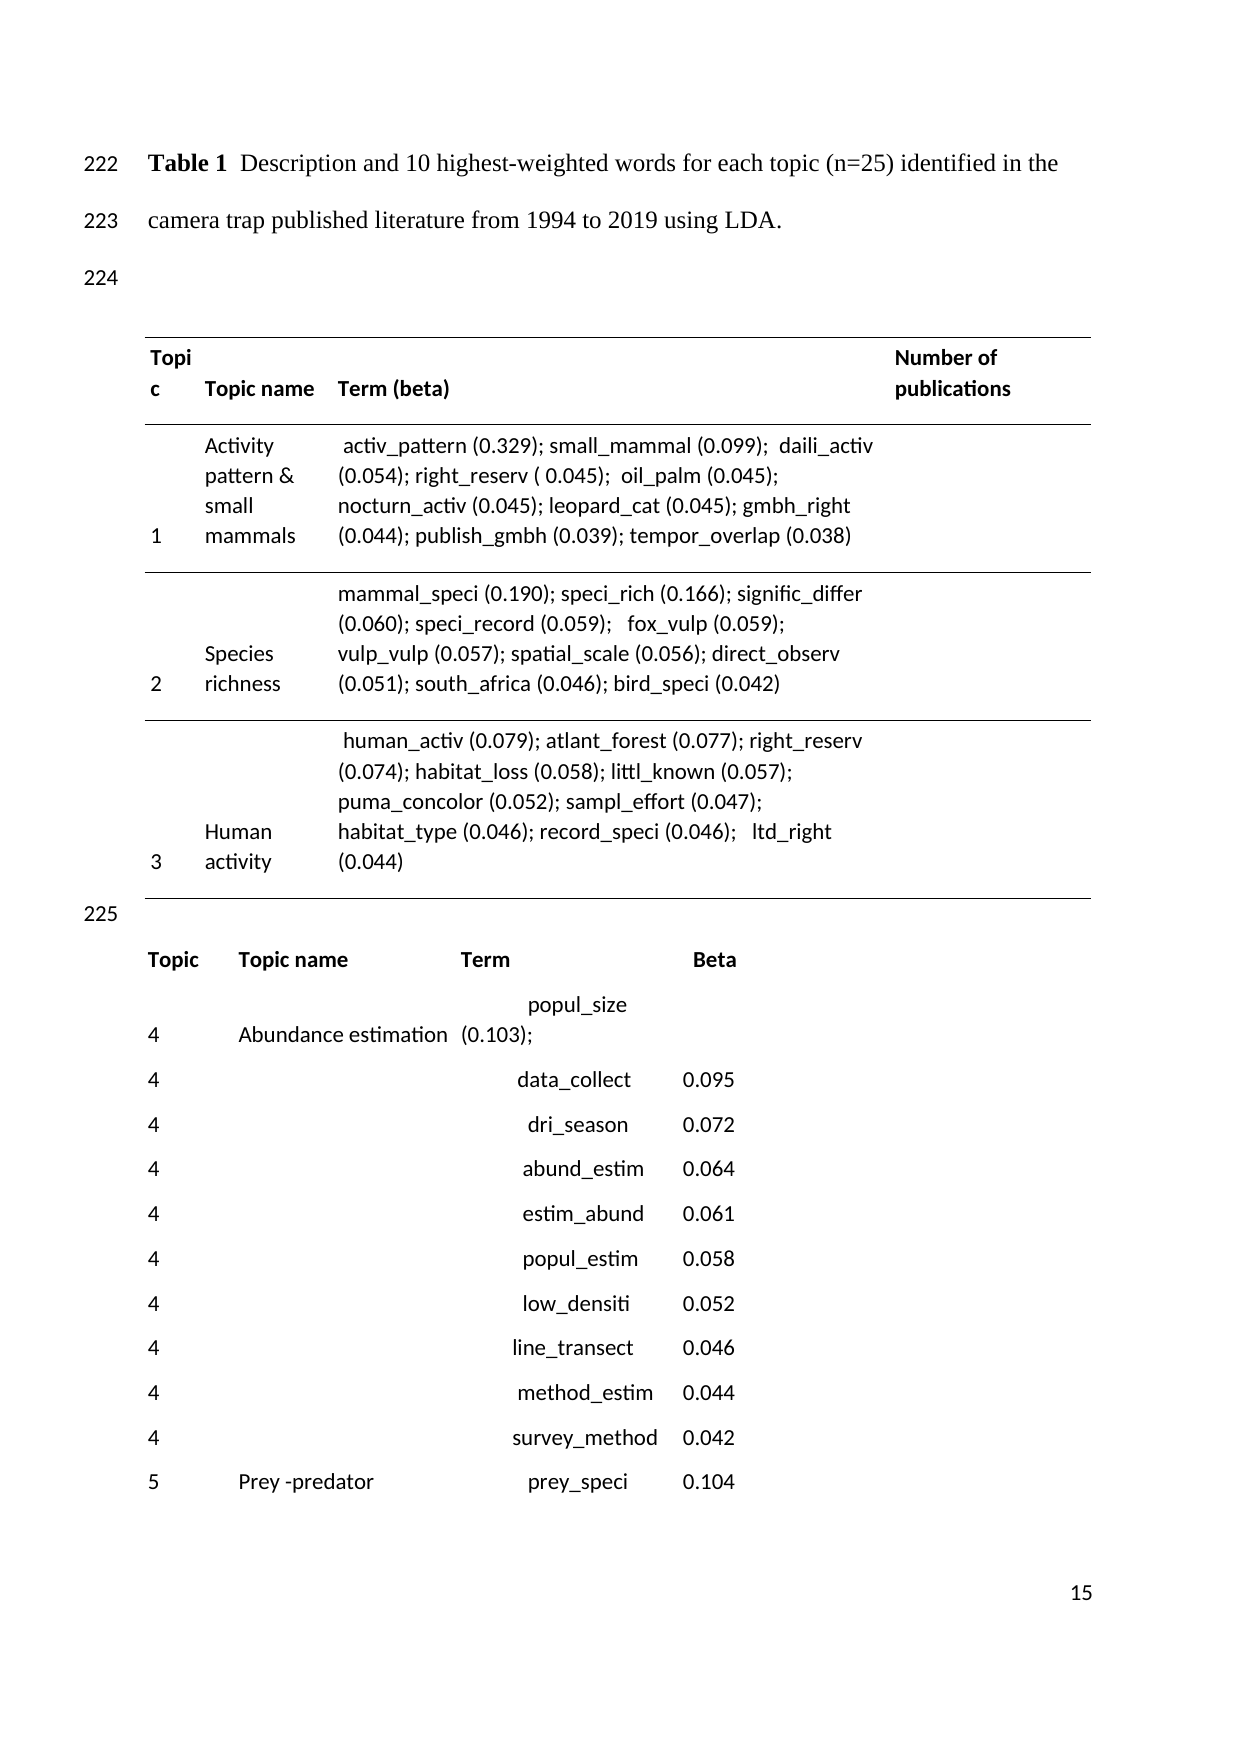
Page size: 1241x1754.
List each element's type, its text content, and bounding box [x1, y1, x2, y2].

table_cell 0.064 [680, 1155, 813, 1199]
table_cell prey_speci [458, 1468, 679, 1512]
table_cell [889, 573, 1091, 720]
table_header Topic [145, 946, 235, 990]
table_cell popul_size (0.103); [458, 990, 679, 1065]
table_cell Human activity [199, 721, 332, 898]
table_cell 0.095 [680, 1065, 813, 1110]
table_cell [235, 1378, 457, 1423]
table_cell [235, 1244, 457, 1289]
table_cell 1 [145, 425, 199, 572]
table_cell 4 [145, 1423, 235, 1467]
table_cell 0.104 [680, 1468, 813, 1512]
table_cell 4 [145, 1155, 235, 1199]
table_cell [235, 1199, 457, 1244]
table_cell low_densiti [458, 1289, 679, 1333]
table_cell 4 [145, 1065, 235, 1110]
table_cell 0.058 [680, 1244, 813, 1289]
table_cell [235, 1289, 457, 1333]
table_cell method_estim [458, 1378, 679, 1423]
table_cell activ_pattern (0.329); small_mammal (0.099); daili_activ (0.054); right_reserv ( 0.045); oil_palm (0.045); nocturn_activ (0.045); leopard_cat (0.045); gmbh_right (0.044); publish_gmbh (0.039); tempor_overlap (0.038) [332, 425, 889, 572]
table_cell 0.061 [680, 1199, 813, 1244]
table_cell 0.044 [680, 1378, 813, 1423]
table_cell line_transect [458, 1333, 679, 1378]
table_cell data_collect [458, 1065, 679, 1110]
table_cell 0.052 [680, 1289, 813, 1333]
table_cell 2 [145, 573, 199, 720]
table_cell human_activ (0.079); atlant_forest (0.077); right_reserv (0.074); habitat_loss (0.058); littl_known (0.057); puma_concolor (0.052); sampl_effort (0.047); habitat_type (0.046); record_speci (0.046); ltd_right (0.044) [332, 721, 889, 898]
table_cell mammal_speci (0.190); speci_rich (0.166); signific_differ (0.060); speci_record (0.059); fox_vulp (0.059); vulp_vulp (0.057); spatial_scale (0.056); direct_observ (0.051); south_africa (0.046); bird_speci (0.042) [332, 573, 889, 720]
table_header Topic name [199, 338, 332, 424]
table_header Number of publications [889, 338, 1091, 424]
list Table 1 Description and 10 highest-weighted words for each topic (n=25) identified in the camera trap published literature from 1994 to 2019 using LDA. [148, 148, 1093, 234]
table_header Term [458, 946, 679, 990]
table_cell [889, 721, 1091, 898]
table_cell Species richness [199, 573, 332, 720]
table_cell 4 [145, 1244, 235, 1289]
table_cell [235, 1155, 457, 1199]
table_cell 4 [145, 1110, 235, 1154]
table_cell survey_method [458, 1423, 679, 1467]
table_cell [235, 1110, 457, 1154]
table_cell 0.046 [680, 1333, 813, 1378]
table_cell 4 [145, 1199, 235, 1244]
table_header Topic [145, 338, 199, 424]
table_cell 3 [145, 721, 199, 898]
table_cell popul_estim [458, 1244, 679, 1289]
table_cell 4 [145, 1333, 235, 1378]
table_header Term (beta) [332, 338, 889, 424]
table_cell 5 [145, 1468, 235, 1512]
table_cell [235, 1065, 457, 1110]
table_cell [680, 990, 813, 1065]
table_header Topic name [235, 946, 457, 990]
table_cell 4 [145, 1289, 235, 1333]
table_cell dri_season [458, 1110, 679, 1154]
table_cell [889, 425, 1091, 572]
table_header Beta [680, 946, 813, 990]
table_cell [235, 1333, 457, 1378]
table_cell 0.072 [680, 1110, 813, 1154]
table_cell 4 [145, 1378, 235, 1423]
table_cell Activity pattern & small mammals [199, 425, 332, 572]
table_cell 0.042 [680, 1423, 813, 1467]
table_cell Abundance estimation [235, 990, 457, 1065]
table_cell 4 [145, 990, 235, 1065]
table_cell [235, 1423, 457, 1467]
table_cell Prey -predator [235, 1468, 457, 1512]
table_cell abund_estim [458, 1155, 679, 1199]
table_cell estim_abund [458, 1199, 679, 1244]
